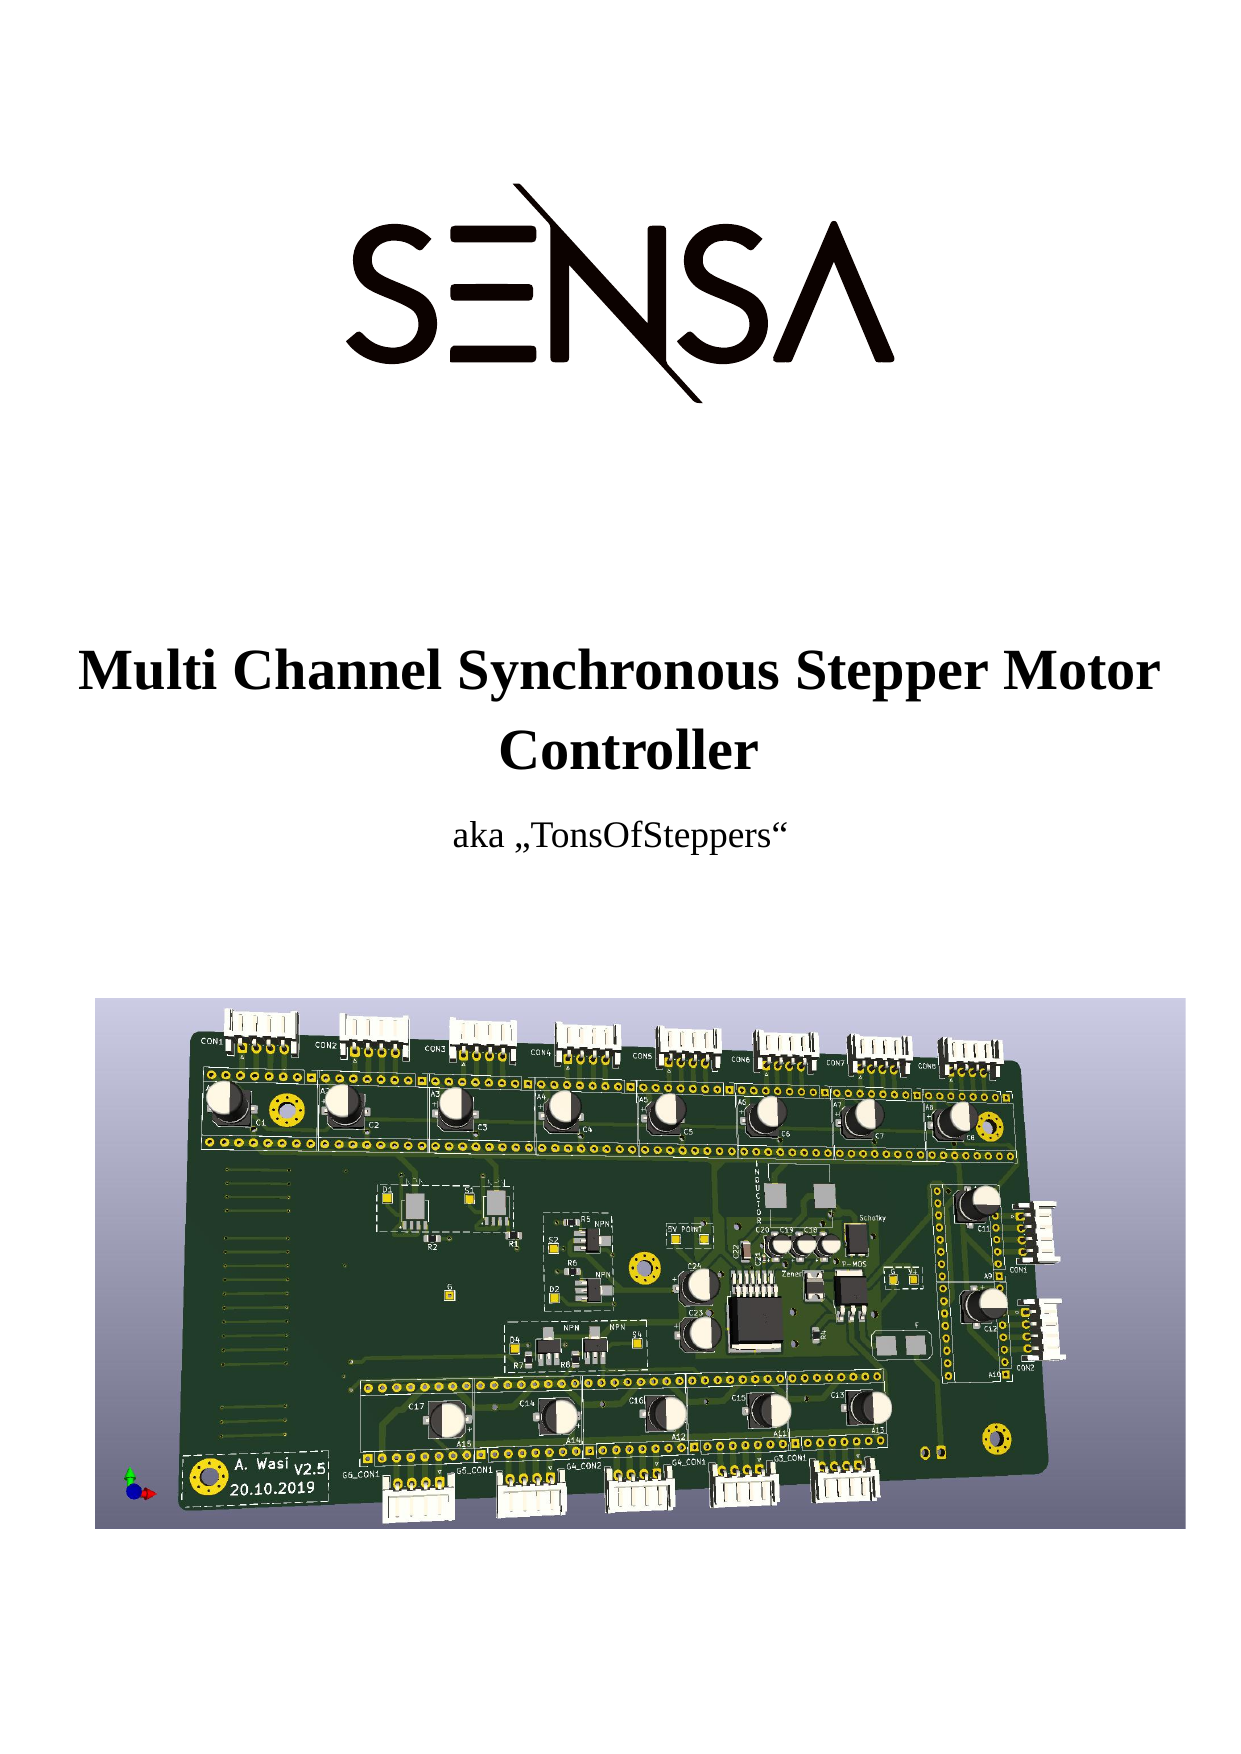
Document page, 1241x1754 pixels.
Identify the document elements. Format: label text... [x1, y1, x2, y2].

title Multi Channel Synchronous Stepper Motor [75, 635, 1166, 702]
picture [95, 998, 1186, 1529]
text Controller [75, 714, 1166, 782]
subtitle aka „TonsOfSteppers“ [75, 812, 1166, 856]
